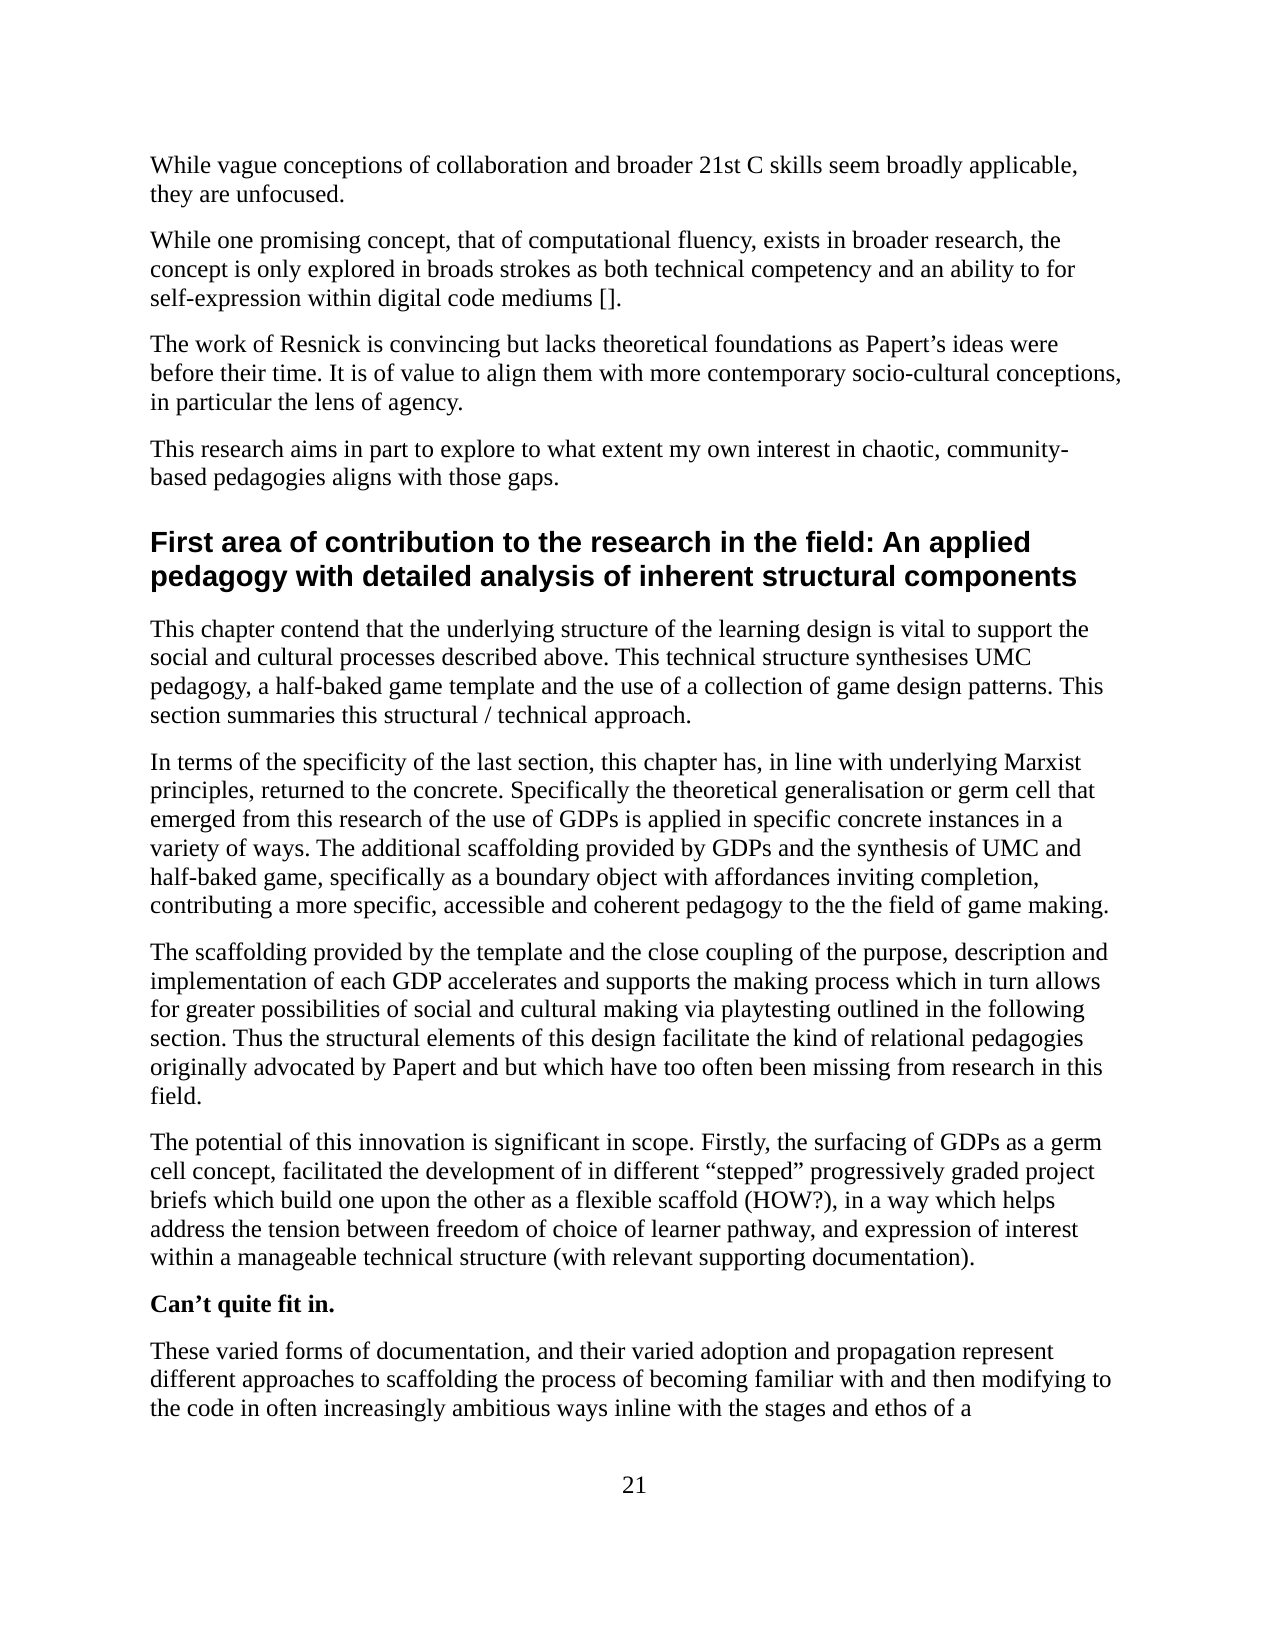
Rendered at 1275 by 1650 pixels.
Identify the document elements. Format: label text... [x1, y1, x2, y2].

text In terms of the specificity of the last section, this chapter has, in line with underlying Marxist principles, returned to the concrete. Specifically the theoretical generalisation or germ cell that emerged from this research of the use of GDPs is applied in specific concrete instances in a variety of ways. The additional scaffolding provided by GDPs and the synthesis of UMC and half-baked game, specifically as a boundary object with affordances inviting completion, contributing a more specific, accessible and coherent pedagogy to the the field of game making. [150, 747, 1125, 919]
text The potential of this innovation is significant in scope. Firstly, the surfacing of GDPs as a germ cell concept, facilitated the development of in different “stepped” progressively graded project briefs which build one upon the other as a flexible scaffold (HOW?), in a way which helps address the tension between freedom of choice of learner pathway, and expression of interest within a manageable technical structure (with relevant supporting documentation). [150, 1127, 1125, 1271]
text These varied forms of documentation, and their varied adoption and propagation represent different approaches to scaffolding the process of becoming familiar with and then modifying to the code in often increasingly ambitious ways inline with the stages and ethos of a [150, 1336, 1125, 1422]
subtitle First area of contribution to the research in the field: An applied pedagogy with detailed analysis of inherent structural components [150, 525, 1125, 592]
text This chapter contend that the underlying structure of the learning design is vital to support the social and cultural processes described above. This technical structure synthesises UMC pedagogy, a half-baked game template and the use of a collection of game design patterns. This section summaries this structural / technical approach. [150, 614, 1125, 729]
text Can’t quite fit in. [150, 1289, 1125, 1318]
text The work of Resnick is convincing but lacks theoretical foundations as Papert’s ideas were before their time. It is of value to align them with more contemporary socio-cultural conceptions, in particular the lens of agency. [150, 329, 1125, 416]
text While one promising concept, that of computational fluency, exists in broader research, the concept is only explored in broads strokes as both technical competency and an ability to for self-expression within digital code mediums []. [150, 225, 1125, 312]
text The scaffolding provided by the template and the close coupling of the purpose, description and implementation of each GDP accelerates and supports the making process which in turn allows for greater possibilities of social and cultural making via playtesting outlined in the following section. Thus the structural elements of this design facilitate the kind of relational pedagogies originally advocated by Papert and but which have too often been missing from research in this field. [150, 937, 1125, 1109]
text While vague conceptions of collaboration and broader 21st C skills seem broadly applicable, they are unfocused. [150, 150, 1125, 207]
text This research aims in part to explore to what extent my own interest in chaotic, community-based pedagogies aligns with those gaps. [150, 434, 1125, 491]
